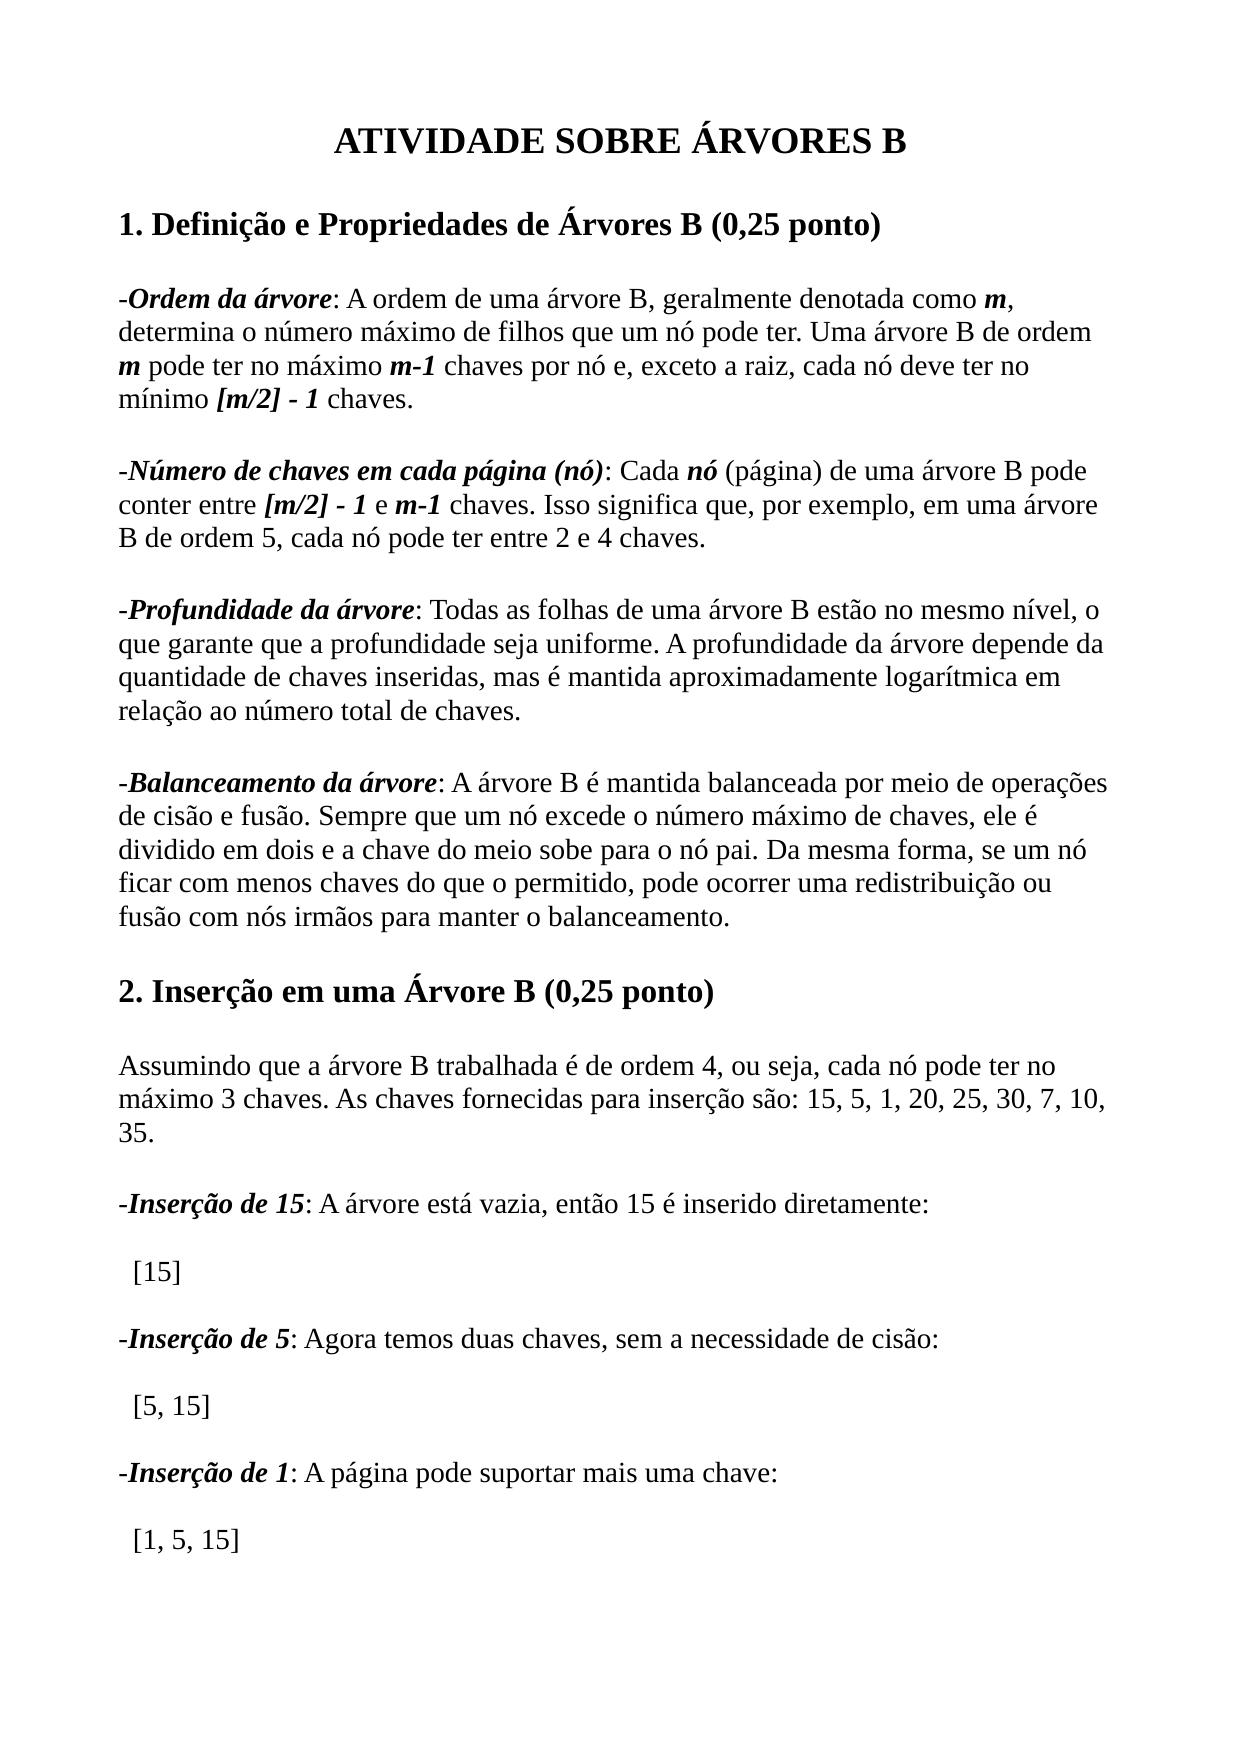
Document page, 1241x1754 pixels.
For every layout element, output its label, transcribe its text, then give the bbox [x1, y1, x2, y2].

text -Número de chaves em cada página (nó): Cada nó (página) de uma árvore B pode conter entre [m/2] - 1 e m-1 chaves. Isso significa que, por exemplo, em uma árvore B de ordem 5, cada nó pode ter entre 2 e 4 chaves. [118, 453, 1122, 554]
text 2. Inserção em uma Árvore B (0,25 ponto) [118, 971, 1122, 1009]
text -Inserção de 15: A árvore está vazia, então 15 é inserido diretamente: [118, 1187, 1122, 1220]
text [5, 15] [118, 1388, 1122, 1421]
text [1, 5, 15] [118, 1522, 1122, 1556]
text -Inserção de 1: A página pode suportar mais uma chave: [118, 1455, 1122, 1488]
text -Balanceamento da árvore: A árvore B é mantida balanceada por meio de operações de cisão e fusão. Sempre que um nó excede o número máximo de chaves, ele é dividido em dois e a chave do meio sobe para o nó pai. Da mesma forma, se um nó ficar com menos chaves do que o permitido, pode ocorrer uma redistribuição ou fusão com nós irmãos para manter o balanceamento. [118, 765, 1122, 933]
text [15] [118, 1254, 1122, 1287]
text 1. Definição e Propriedades de Árvores B (0,25 ponto) [118, 204, 1122, 243]
text -Inserção de 5: Agora temos duas chaves, sem a necessidade de cisão: [118, 1321, 1122, 1354]
text -Ordem da árvore: A ordem de uma árvore B, geralmente denotada como m, determina o número máximo de filhos que um nó pode ter. Uma árvore B de ordem m pode ter no máximo m-1 chaves por nó e, exceto a raiz, cada nó deve ter no mínimo [m/2] - 1 chaves. [118, 281, 1122, 415]
text -Profundidade da árvore: Todas as folhas de uma árvore B estão no mesmo nível, o que garante que a profundidade seja uniforme. A profundidade da árvore depende da quantidade de chaves inseridas, mas é mantida aproximadamente logarítmica em relação ao número total de chaves. [118, 592, 1122, 727]
text Assumindo que a árvore B trabalhada é de ordem 4, ou seja, cada nó pode ter no máximo 3 chaves. As chaves fornecidas para inserção são: 15, 5, 1, 20, 25, 30, 7, 10, 35. [118, 1048, 1122, 1148]
text ATIVIDADE SOBRE ÁRVORES B [118, 118, 1122, 161]
